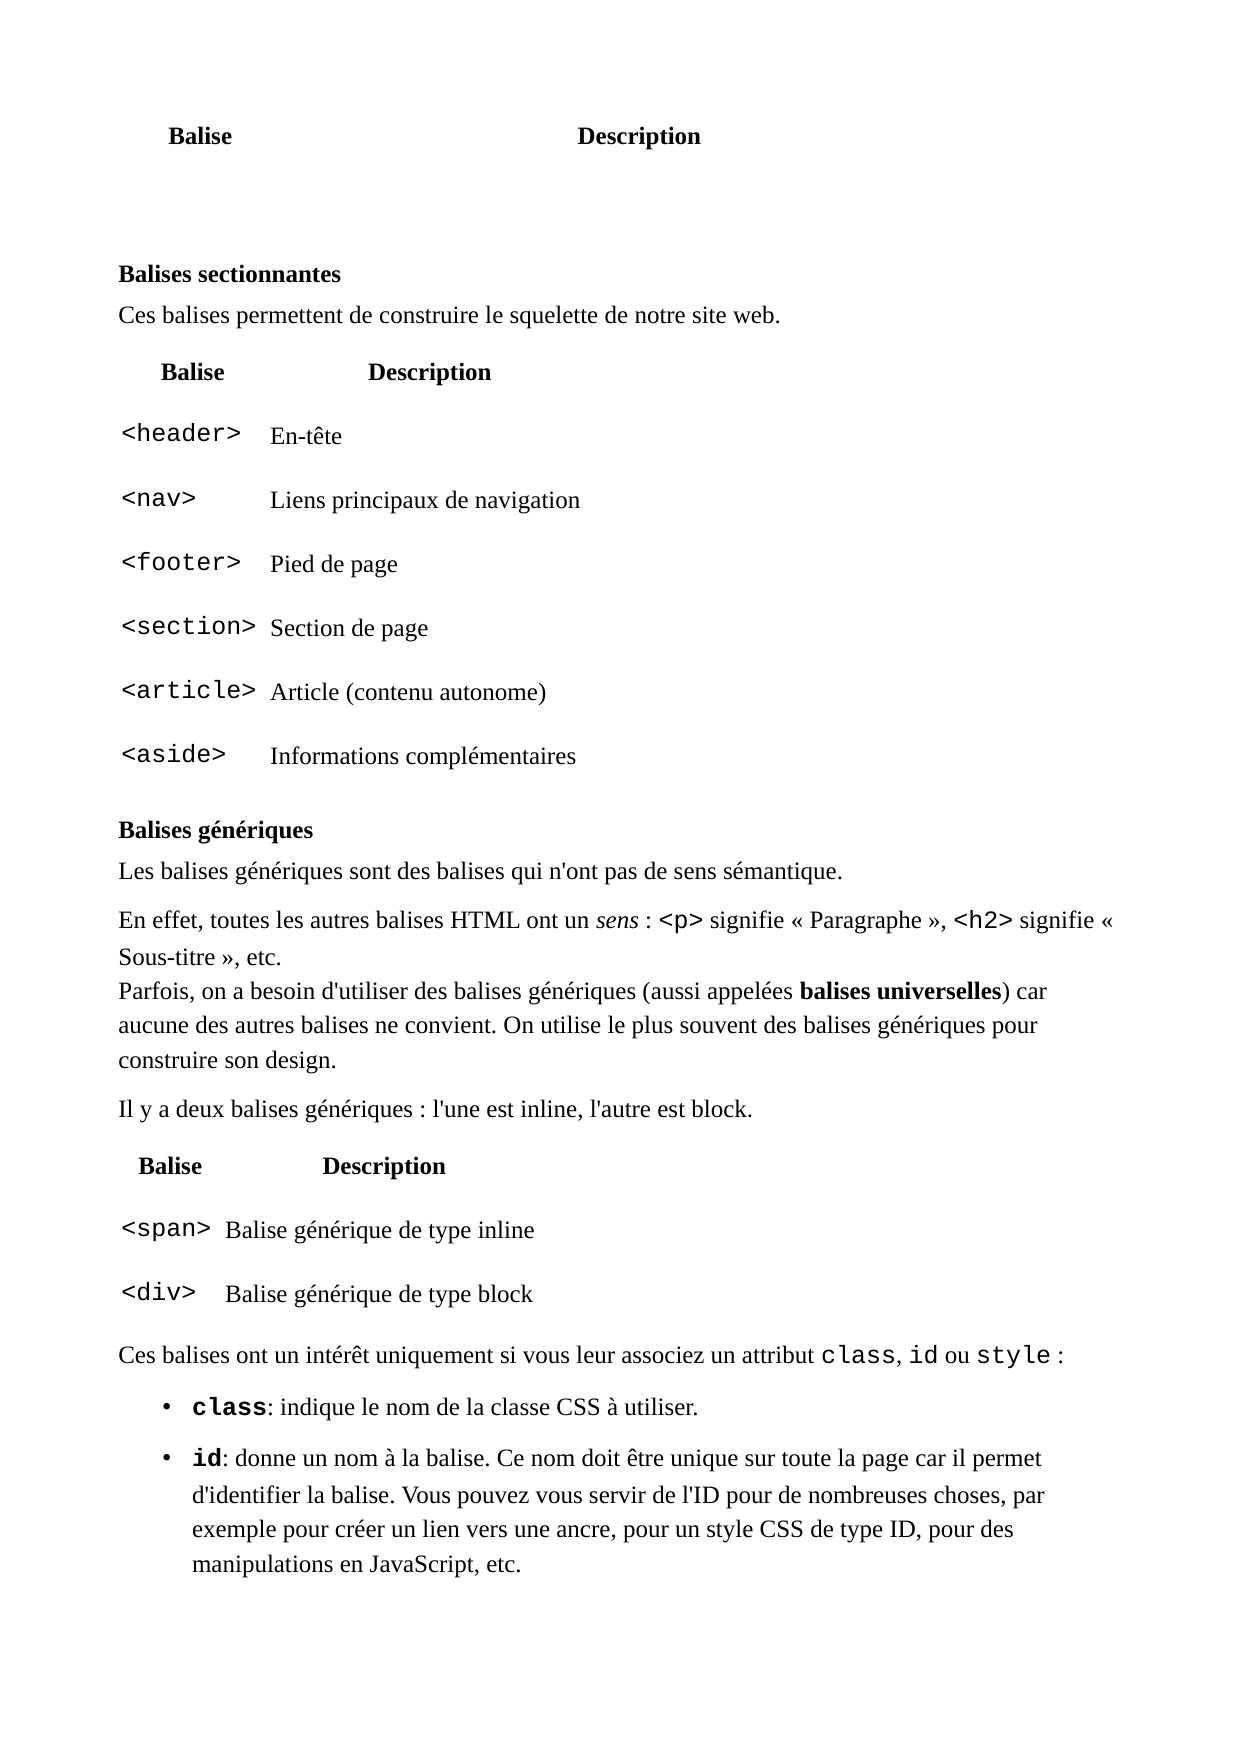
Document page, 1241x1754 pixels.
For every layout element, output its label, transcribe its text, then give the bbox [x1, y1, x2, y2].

table_header Balise [118, 118, 282, 182]
table_header Description [222, 1148, 546, 1212]
table_cell [282, 182, 997, 246]
list id: donne un nom à la balise. Ce nom doit être unique sur toute la page car il permet d'identifier la balise. Vous pouvez vous servir de l'ID pour de nombreuses choses, par exemple pour créer un lien vers une ancre, pour un style CSS de type ID, pour des manipulations en JavaScript, etc. [162, 1443, 1122, 1578]
table_header Balise [118, 1148, 222, 1212]
text Il y a deux balises génériques : l'une est inline, l'autre est block. [118, 1094, 1122, 1123]
table_cell Section de page [267, 610, 592, 674]
table_cell <span> [118, 1212, 222, 1276]
table_cell <div> [118, 1276, 222, 1340]
table_cell <nav> [118, 482, 267, 546]
list class: indique le nom de la classe CSS à utiliser. [162, 1392, 1122, 1423]
table_cell <article> [118, 674, 267, 738]
text En effet, toutes les autres balises HTML ont un sens : <p> signifie « Paragraphe », <h2> signifie « Sous-titre », etc. Parfois, on a besoin d'utiliser des balises génériques (aussi appelées balises universelles) car aucune des autres balises ne convient. On utilise le plus souvent des balises génériques pour construire son design. [118, 905, 1122, 1074]
text Ces balises permettent de construire le squelette de notre site web. [118, 300, 1122, 329]
table_cell [118, 182, 282, 246]
text Ces balises ont un intérêt uniquement si vous leur associez un attribut class, id ou style : [118, 1340, 1122, 1371]
table_header Description [267, 354, 592, 418]
table_cell Pied de page [267, 546, 592, 610]
table_cell En-tête [267, 418, 592, 482]
table_cell Article (contenu autonome) [267, 674, 592, 738]
table_cell <aside> [118, 738, 267, 802]
table_cell Balise générique de type inline [222, 1212, 546, 1276]
table_cell <header> [118, 418, 267, 482]
table_cell <section> [118, 610, 267, 674]
table_cell Informations complémentaires [267, 738, 592, 802]
subtitle Balises génériques [118, 815, 1122, 843]
table_header Balise [118, 354, 267, 418]
text Les balises génériques sont des balises qui n'ont pas de sens sémantique. [118, 856, 1122, 885]
table_cell Balise générique de type block [222, 1276, 546, 1340]
table_cell Liens principaux de navigation [267, 482, 592, 546]
table_cell <footer> [118, 546, 267, 610]
table_header Description [282, 118, 997, 182]
subtitle Balises sectionnantes [118, 259, 1122, 287]
